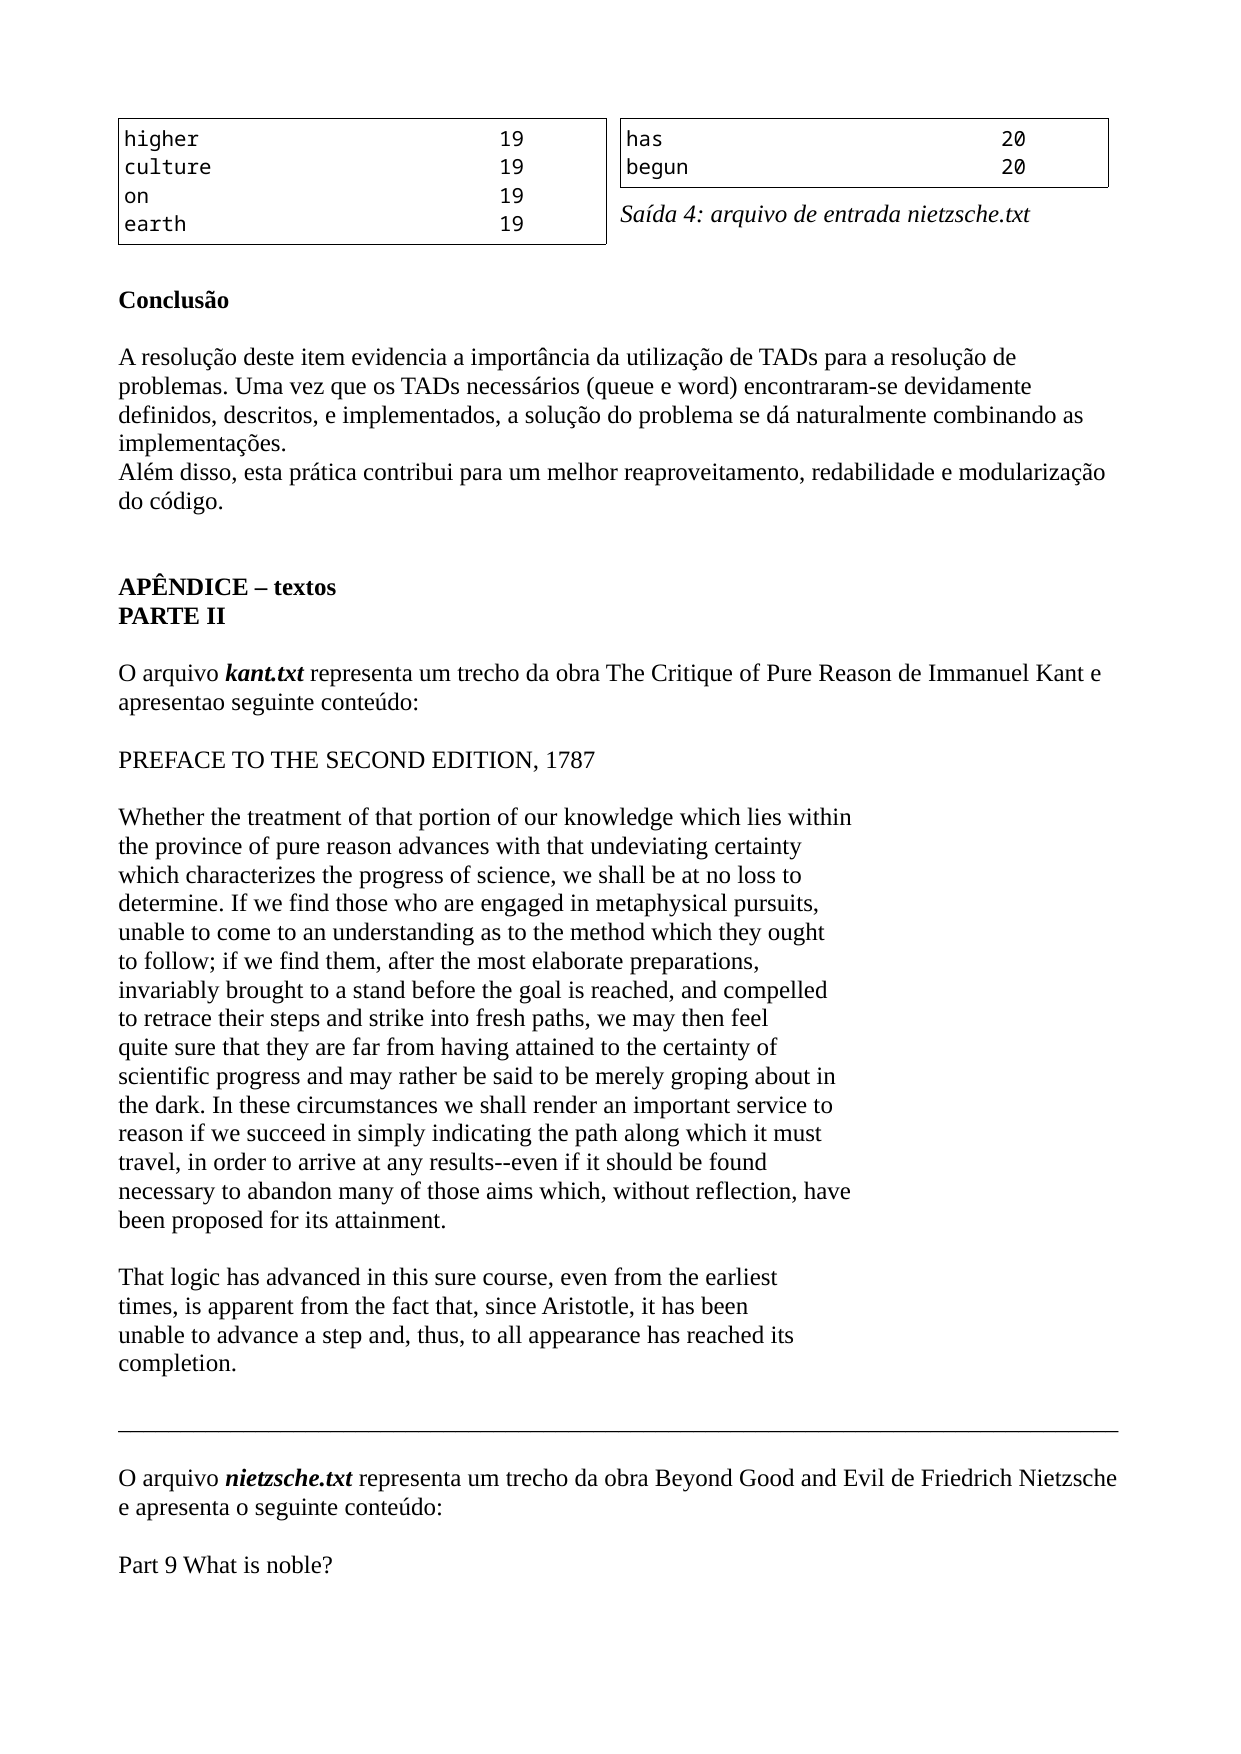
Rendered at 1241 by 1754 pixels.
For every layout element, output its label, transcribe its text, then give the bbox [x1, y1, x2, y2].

table_header has 20 begun 20 [621, 119, 1108, 187]
text to retrace their steps and strike into fresh paths, we may then feel [118, 1003, 1122, 1032]
text the dark. In these circumstances we shall render an important service to [118, 1090, 1122, 1118]
text scientific progress and may rather be said to be merely groping about in [118, 1061, 1122, 1090]
text Conclusão [118, 285, 1122, 313]
text times, is apparent from the fact that, since Aristotle, it has been [118, 1291, 1122, 1320]
text Part 9 What is noble? [118, 1550, 1122, 1578]
table_header higher 19 culture 19 on 19 earth 19 [119, 119, 606, 243]
text unable to advance a step and, thus, to all appearance has reached its [118, 1320, 1122, 1348]
text to follow; if we find them, after the most elaborate preparations, [118, 946, 1122, 975]
text O arquivo kant.txt representa um trecho da obra The Critique of Pure Reason de Immanuel Kant e apresentao seguinte conteúdo: [118, 658, 1122, 716]
text quite sure that they are far from having attained to the certainty of [118, 1032, 1122, 1061]
text which characterizes the progress of science, we shall be at no loss to [118, 860, 1122, 888]
text PREFACE TO THE SECOND EDITION, 1787 [118, 745, 1122, 773]
text determine. If we find those who are engaged in metaphysical pursuits, [118, 888, 1122, 917]
text invariably brought to a stand before the goal is reached, and compelled [118, 975, 1122, 1003]
text That logic has advanced in this sure course, even from the earliest [118, 1262, 1122, 1291]
text Saída 4: arquivo de entrada nietzsche.txt [620, 199, 1122, 228]
text O arquivo nietzsche.txt representa um trecho da obra Beyond Good and Evil de Friedrich Nietzsche e apresenta o seguinte conteúdo: [118, 1463, 1122, 1521]
text completion. [118, 1348, 1122, 1377]
text unable to come to an understanding as to the method which they ought [118, 917, 1122, 946]
text ________________________________________________________________________________ [118, 1406, 1122, 1435]
text Além disso, esta prática contribui para um melhor reaproveitamento, redabilidade e modularização do código. [118, 457, 1122, 515]
text necessary to abandon many of those aims which, without reflection, have [118, 1176, 1122, 1205]
text travel, in order to arrive at any results--even if it should be found [118, 1147, 1122, 1176]
text reason if we succeed in simply indicating the path along which it must [118, 1118, 1122, 1147]
text PARTE II [118, 601, 1122, 630]
text A resolução deste item evidencia a importância da utilização de TADs para a resolução de problemas. Uma vez que os TADs necessários (queue e word) encontraram-se devidamente definidos, descritos, e implementados, a solução do problema se dá naturalmente combinando as implementações. [118, 342, 1122, 457]
text APÊNDICE – textos [118, 572, 1122, 601]
text Whether the treatment of that portion of our knowledge which lies within [118, 802, 1122, 831]
text been proposed for its attainment. [118, 1205, 1122, 1233]
text the province of pure reason advances with that undeviating certainty [118, 831, 1122, 860]
